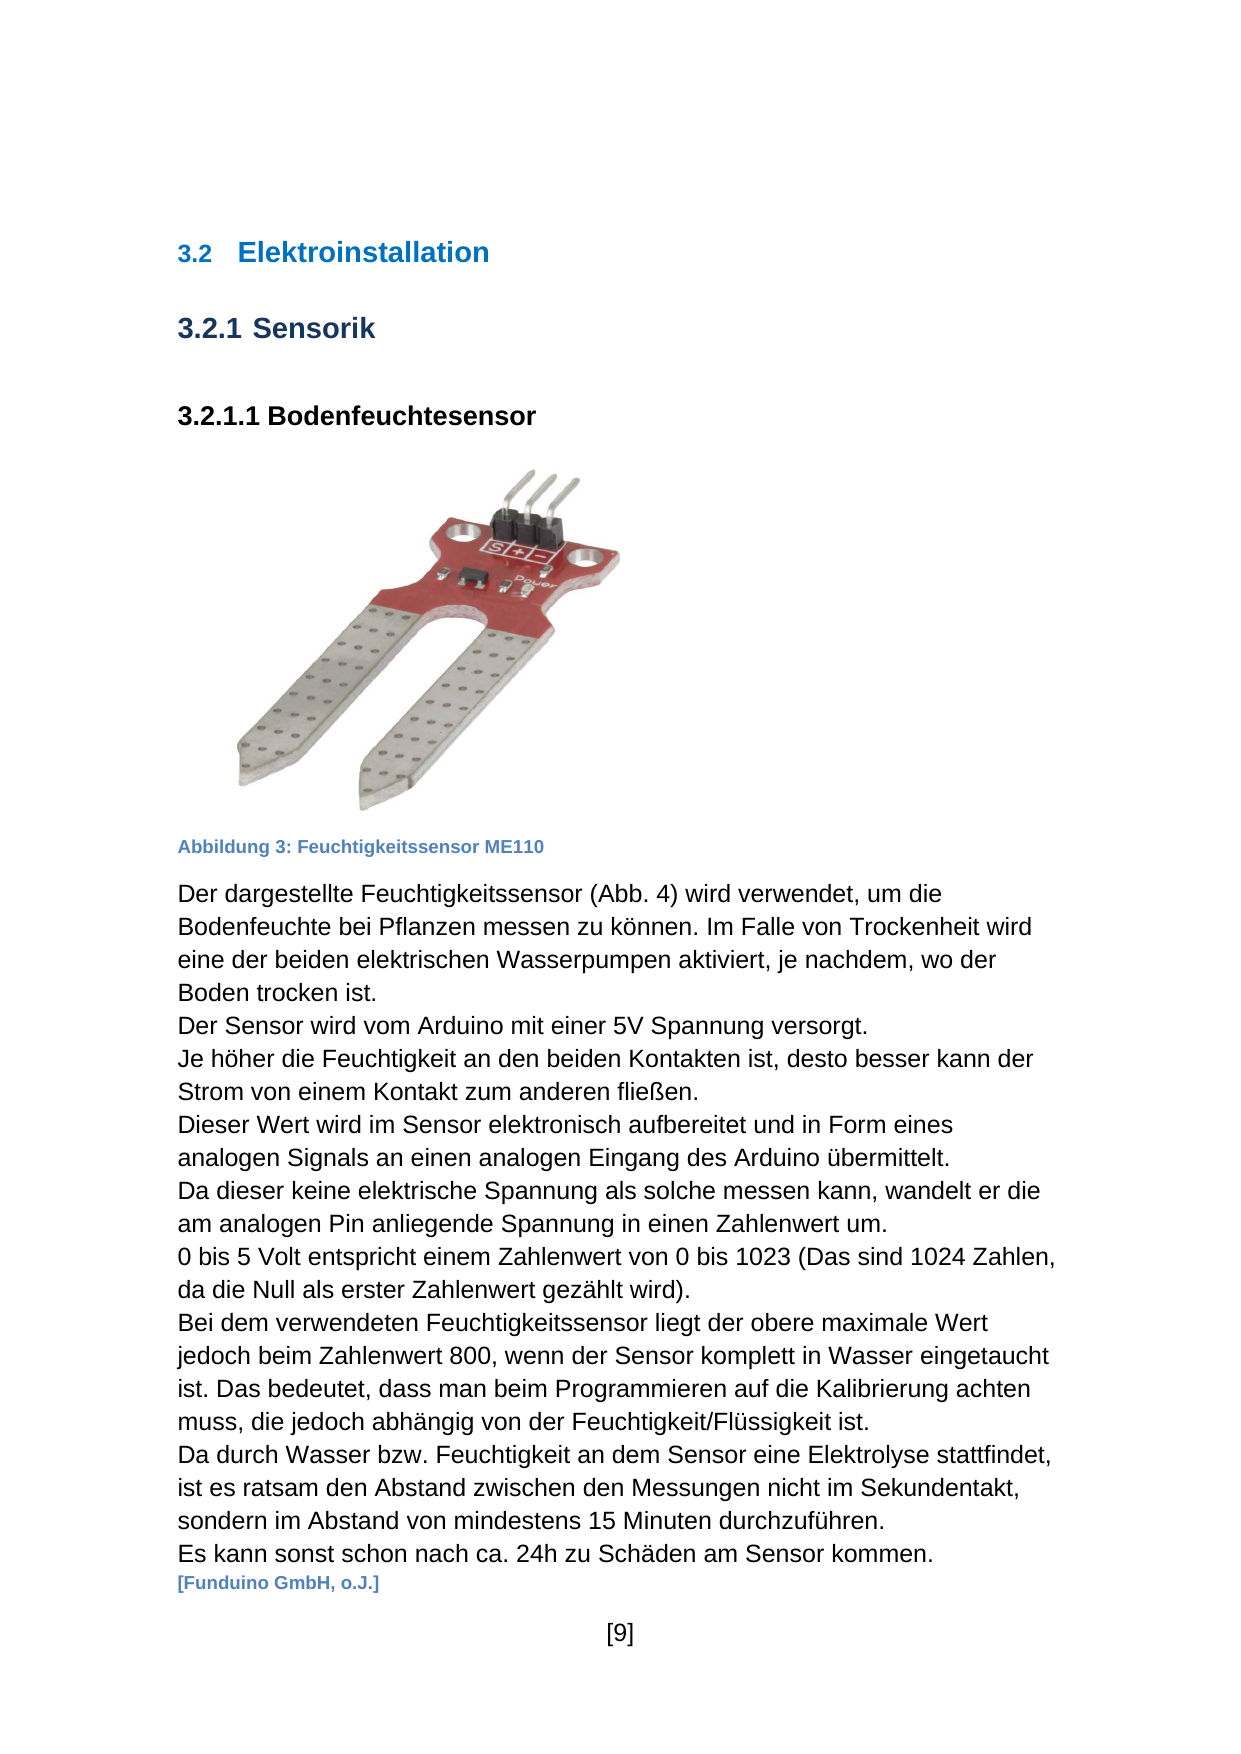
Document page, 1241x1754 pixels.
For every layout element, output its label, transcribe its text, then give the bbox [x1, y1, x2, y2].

text Es kann sonst schon nach ca. 24h zu Schäden am Sensor kommen. [177, 1539, 1063, 1568]
text 0 bis 5 Volt entspricht einem Zahlenwert von 0 bis 1023 (Das sind 1024 Zahlen, da die Null als erster Zahlenwert gezählt wird). [177, 1242, 1063, 1304]
text Dieser Wert wird im Sensor elektronisch aufbereitet und in Form eines analogen Signals an einen analogen Eingang des Arduino übermittelt. [177, 1110, 1063, 1172]
text Da durch Wasser bzw. Feuchtigkeit an dem Sensor eine Elektrolyse stattfindet, ist es ratsam den Abstand zwischen den Messungen nicht im Sekundentakt, sondern im Abstand von mindestens 15 Minuten durchzuführen. [177, 1440, 1063, 1535]
subtitle Bodenfeuchtesensor [177, 400, 1063, 431]
text Da dieser keine elektrische Spannung als solche messen kann, wandelt er die am analogen Pin anliegende Spannung in einen Zahlenwert um. [177, 1176, 1063, 1238]
text Der Sensor wird vom Arduino mit einer 5V Spannung versorgt. [177, 1011, 1063, 1039]
text Der dargestellte Feuchtigkeitssensor (Abb. 4) wird verwendet, um die Bodenfeuchte bei Pflanzen messen zu können. Im Falle von Trockenheit wird eine der beiden elektrischen Wasserpumpen aktiviert, je nachdem, wo der Boden trocken ist. [177, 879, 1063, 1007]
text Abbildung 3: Feuchtigkeitssensor ME110 [177, 836, 1063, 858]
subtitle Elektroinstallation [177, 235, 1063, 269]
text [Funduino GmbH, o.J.] [177, 1572, 1063, 1594]
text Je höher die Feuchtigkeit an den beiden Kontakten ist, desto besser kann der Strom von einem Kontakt zum anderen fließen. [177, 1044, 1063, 1106]
picture [236, 448, 621, 832]
text Bei dem verwendeten Feuchtigkeitssensor liegt der obere maximale Wert jedoch beim Zahlenwert 800, wenn der Sensor komplett in Wasser eingetaucht ist. Das bedeutet, dass man beim Programmieren auf die Kalibrierung achten muss, die jedoch abhängig von der Feuchtigkeit/Flüssigkeit ist. [177, 1308, 1063, 1436]
subtitle Sensorik [177, 311, 1063, 345]
